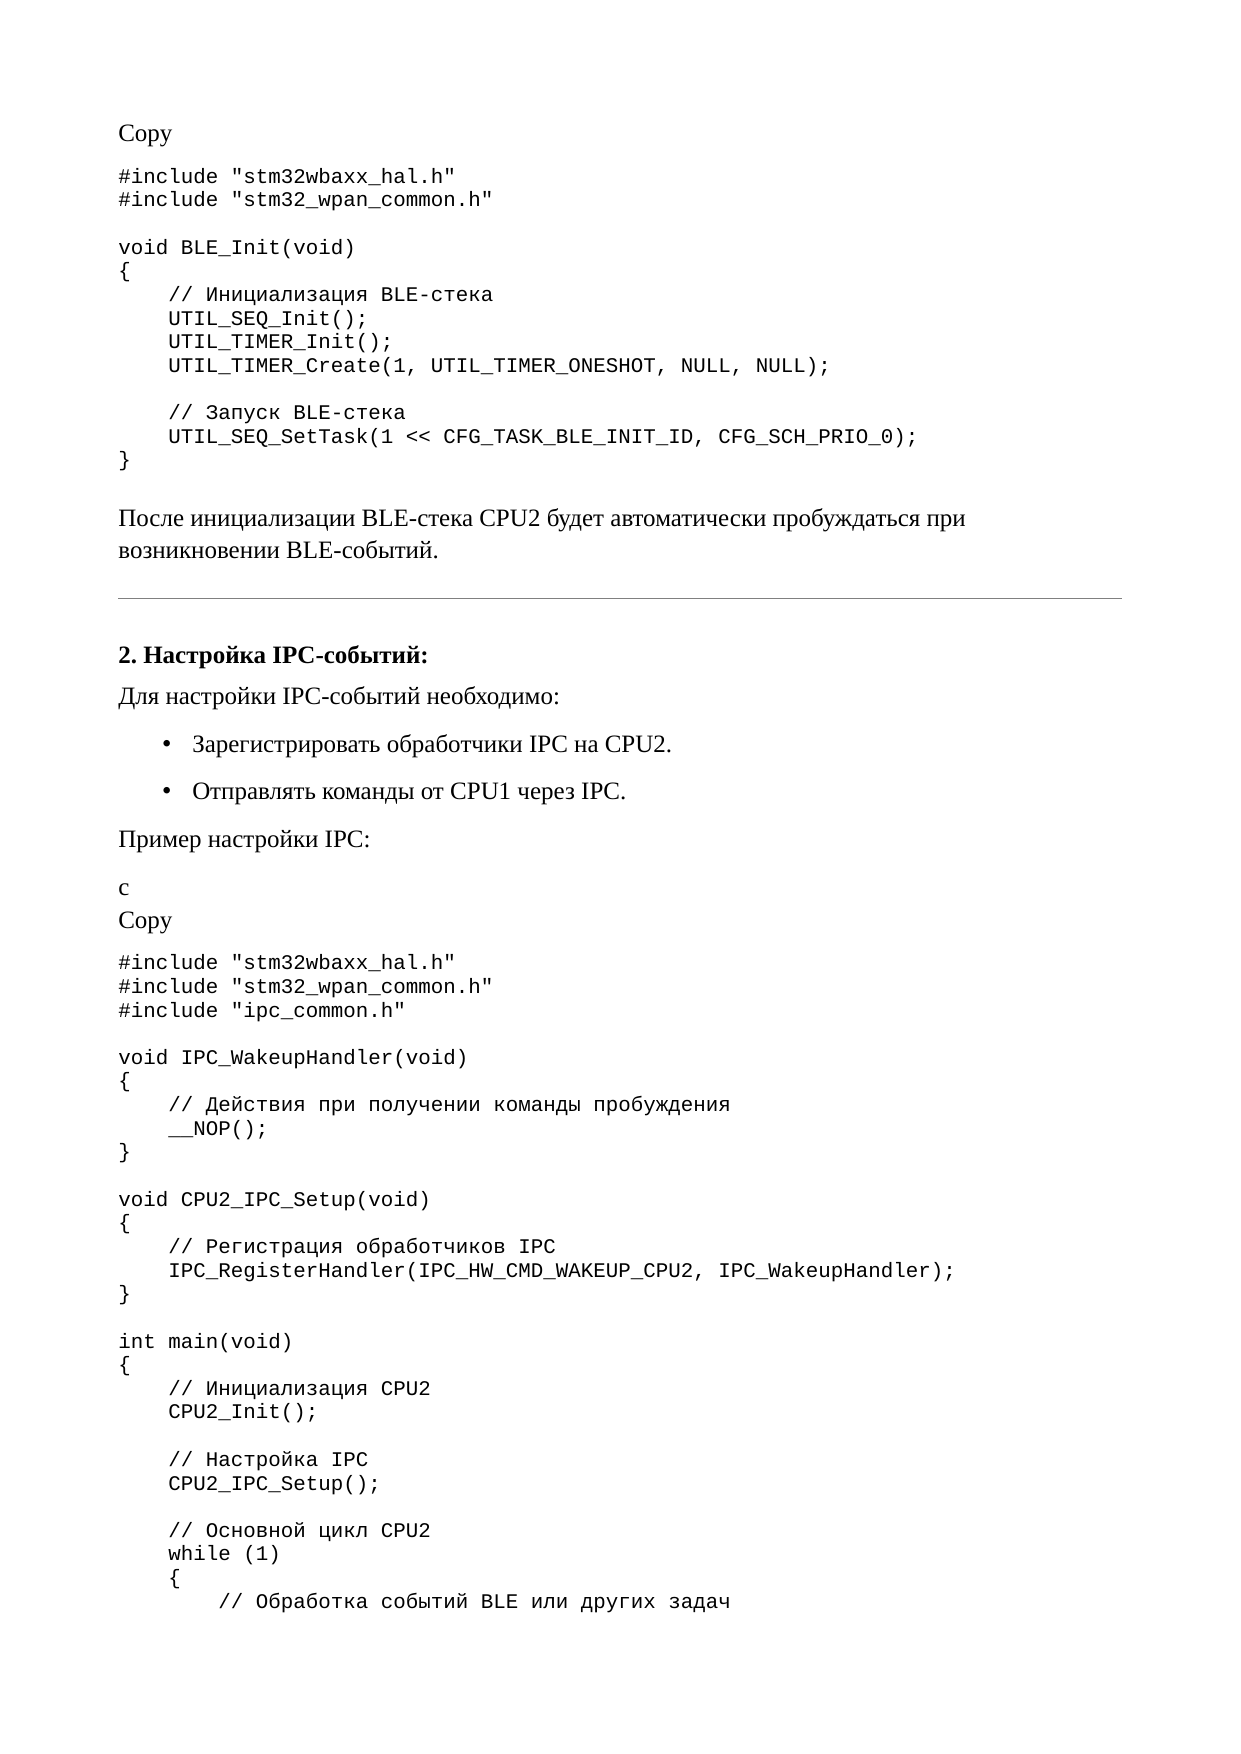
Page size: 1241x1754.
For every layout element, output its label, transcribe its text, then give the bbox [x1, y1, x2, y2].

text Для настройки IPC-событий необходимо: [118, 681, 1122, 710]
text UTIL_TIMER_Create(1, UTIL_TIMER_ONESHOT, NULL, NULL); [118, 355, 1122, 378]
text void IPC_WakeupHandler(void) [118, 1047, 1122, 1071]
text { [118, 260, 1122, 284]
text // Настройка IPC [118, 1449, 1122, 1472]
text Copy [118, 118, 1122, 147]
text { [118, 1354, 1122, 1378]
text CPU2_IPC_Setup(); [118, 1472, 1122, 1496]
text while (1) [118, 1543, 1122, 1567]
text После инициализации BLE-стека CPU2 будет автоматически пробуждаться при возникновении BLE-событий. [118, 503, 1122, 564]
text { [118, 1071, 1122, 1094]
subtitle 2. Настройка IPC-событий: [118, 640, 1122, 669]
text { [118, 1212, 1122, 1236]
text #include "stm32wbaxx_hal.h" [118, 166, 1122, 189]
text } [118, 449, 1122, 473]
text // Основной цикл CPU2 [118, 1520, 1122, 1543]
text Пример настройки IPC: [118, 824, 1122, 853]
text UTIL_SEQ_SetTask(1 << CFG_TASK_BLE_INIT_ID, CFG_SCH_PRIO_0); [118, 426, 1122, 449]
text void CPU2_IPC_Setup(void) [118, 1189, 1122, 1212]
text // Инициализация BLE-стека [118, 284, 1122, 308]
text void BLE_Init(void) [118, 237, 1122, 260]
text CPU2_Init(); [118, 1402, 1122, 1425]
text #include "stm32_wpan_common.h" [118, 976, 1122, 999]
text // Инициализация CPU2 [118, 1378, 1122, 1402]
text Copy [118, 905, 1122, 933]
text { [118, 1567, 1122, 1591]
text UTIL_TIMER_Init(); [118, 331, 1122, 355]
text int main(void) [118, 1331, 1122, 1354]
text } [118, 1283, 1122, 1307]
text UTIL_SEQ_Init(); [118, 308, 1122, 331]
text // Действия при получении команды пробуждения [118, 1094, 1122, 1118]
text // Обработка событий BLE или других задач [118, 1591, 1122, 1614]
list Отправлять команды от CPU1 через IPC. [162, 776, 1122, 805]
text c [118, 872, 1122, 900]
text IPC_RegisterHandler(IPC_HW_CMD_WAKEUP_CPU2, IPC_WakeupHandler); [118, 1260, 1122, 1283]
text #include "stm32wbaxx_hal.h" [118, 952, 1122, 976]
text __NOP(); [118, 1118, 1122, 1141]
text // Запуск BLE-стека [118, 402, 1122, 426]
text // Регистрация обработчиков IPC [118, 1236, 1122, 1260]
text } [118, 1141, 1122, 1165]
list Зарегистрировать обработчики IPC на CPU2. [162, 729, 1122, 758]
text #include "ipc_common.h" [118, 999, 1122, 1023]
text #include "stm32_wpan_common.h" [118, 189, 1122, 213]
